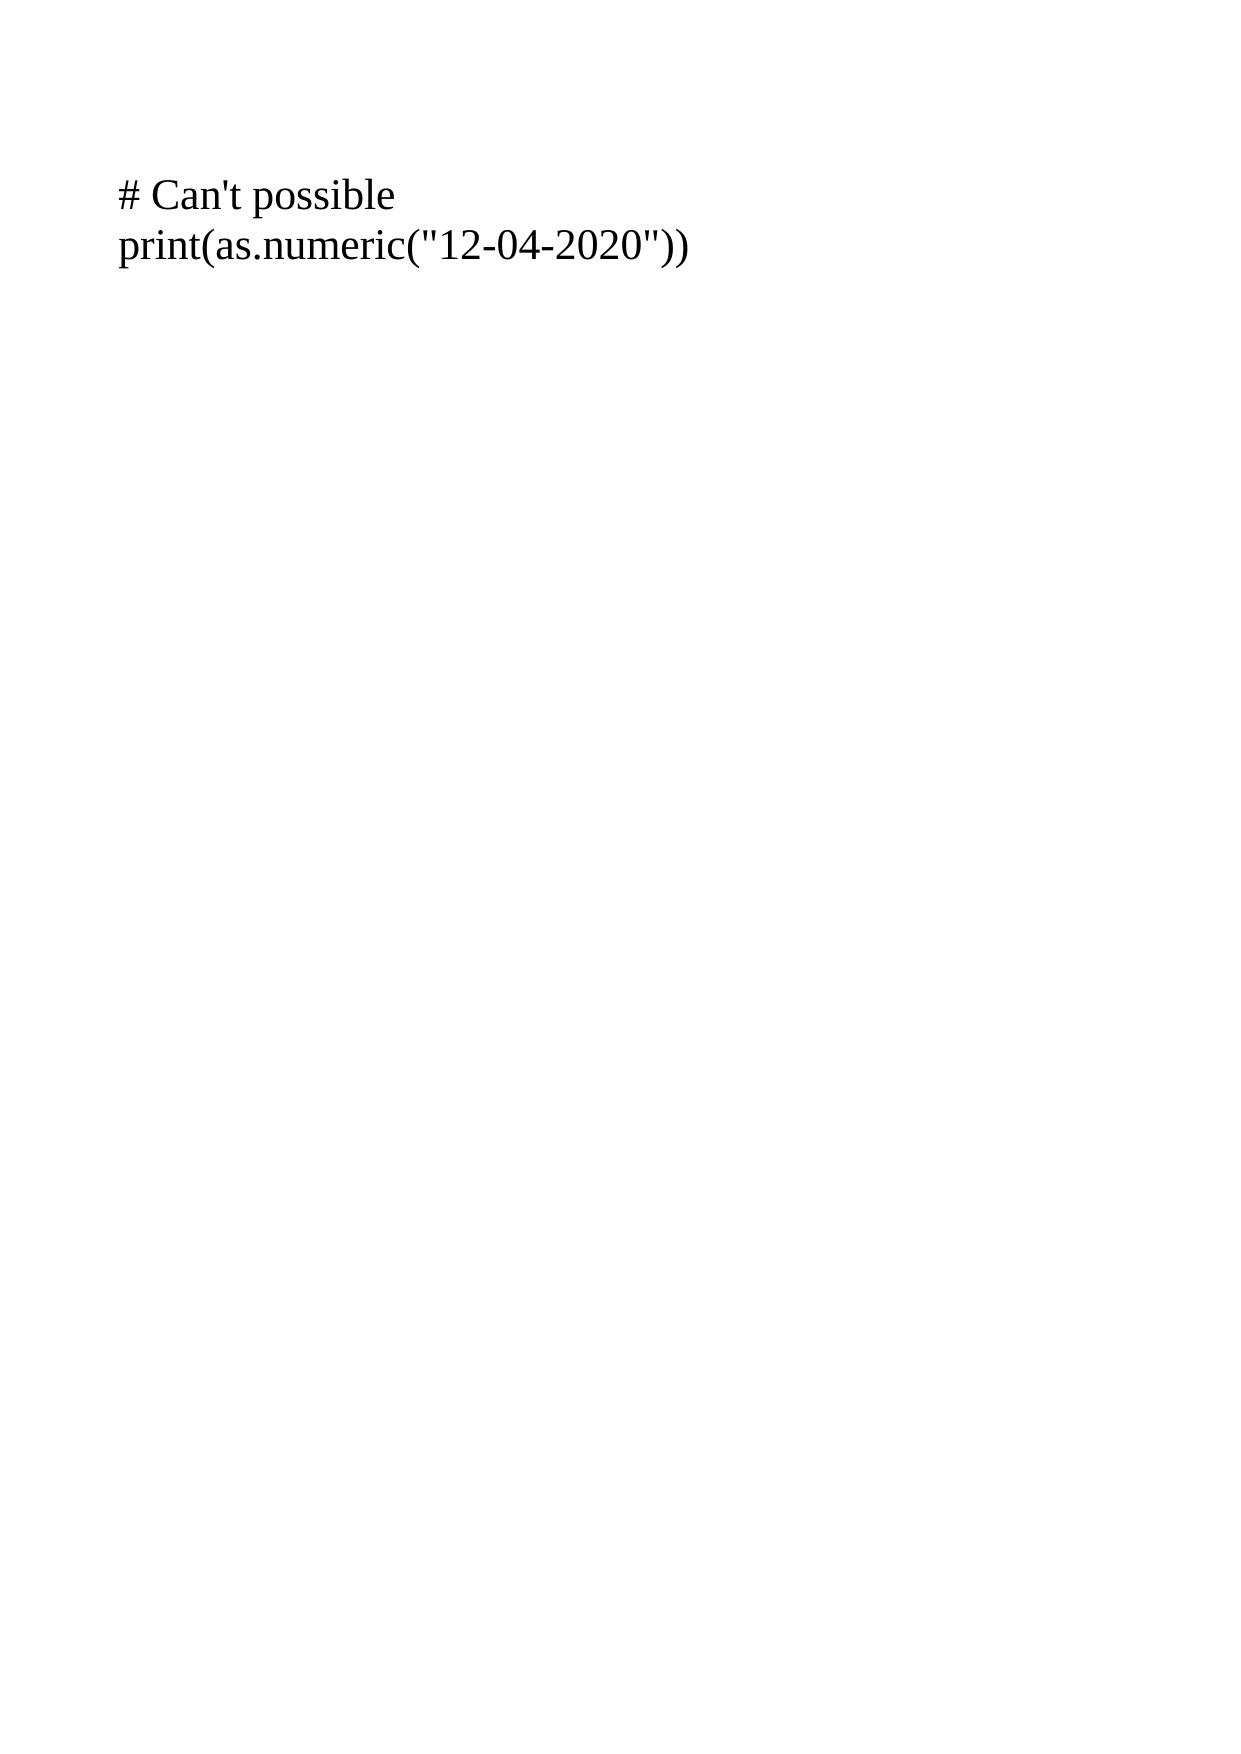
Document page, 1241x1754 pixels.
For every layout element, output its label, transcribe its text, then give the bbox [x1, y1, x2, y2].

text # Can't possible [118, 168, 1122, 219]
text print(as.numeric("12-04-2020")) [118, 219, 1122, 269]
